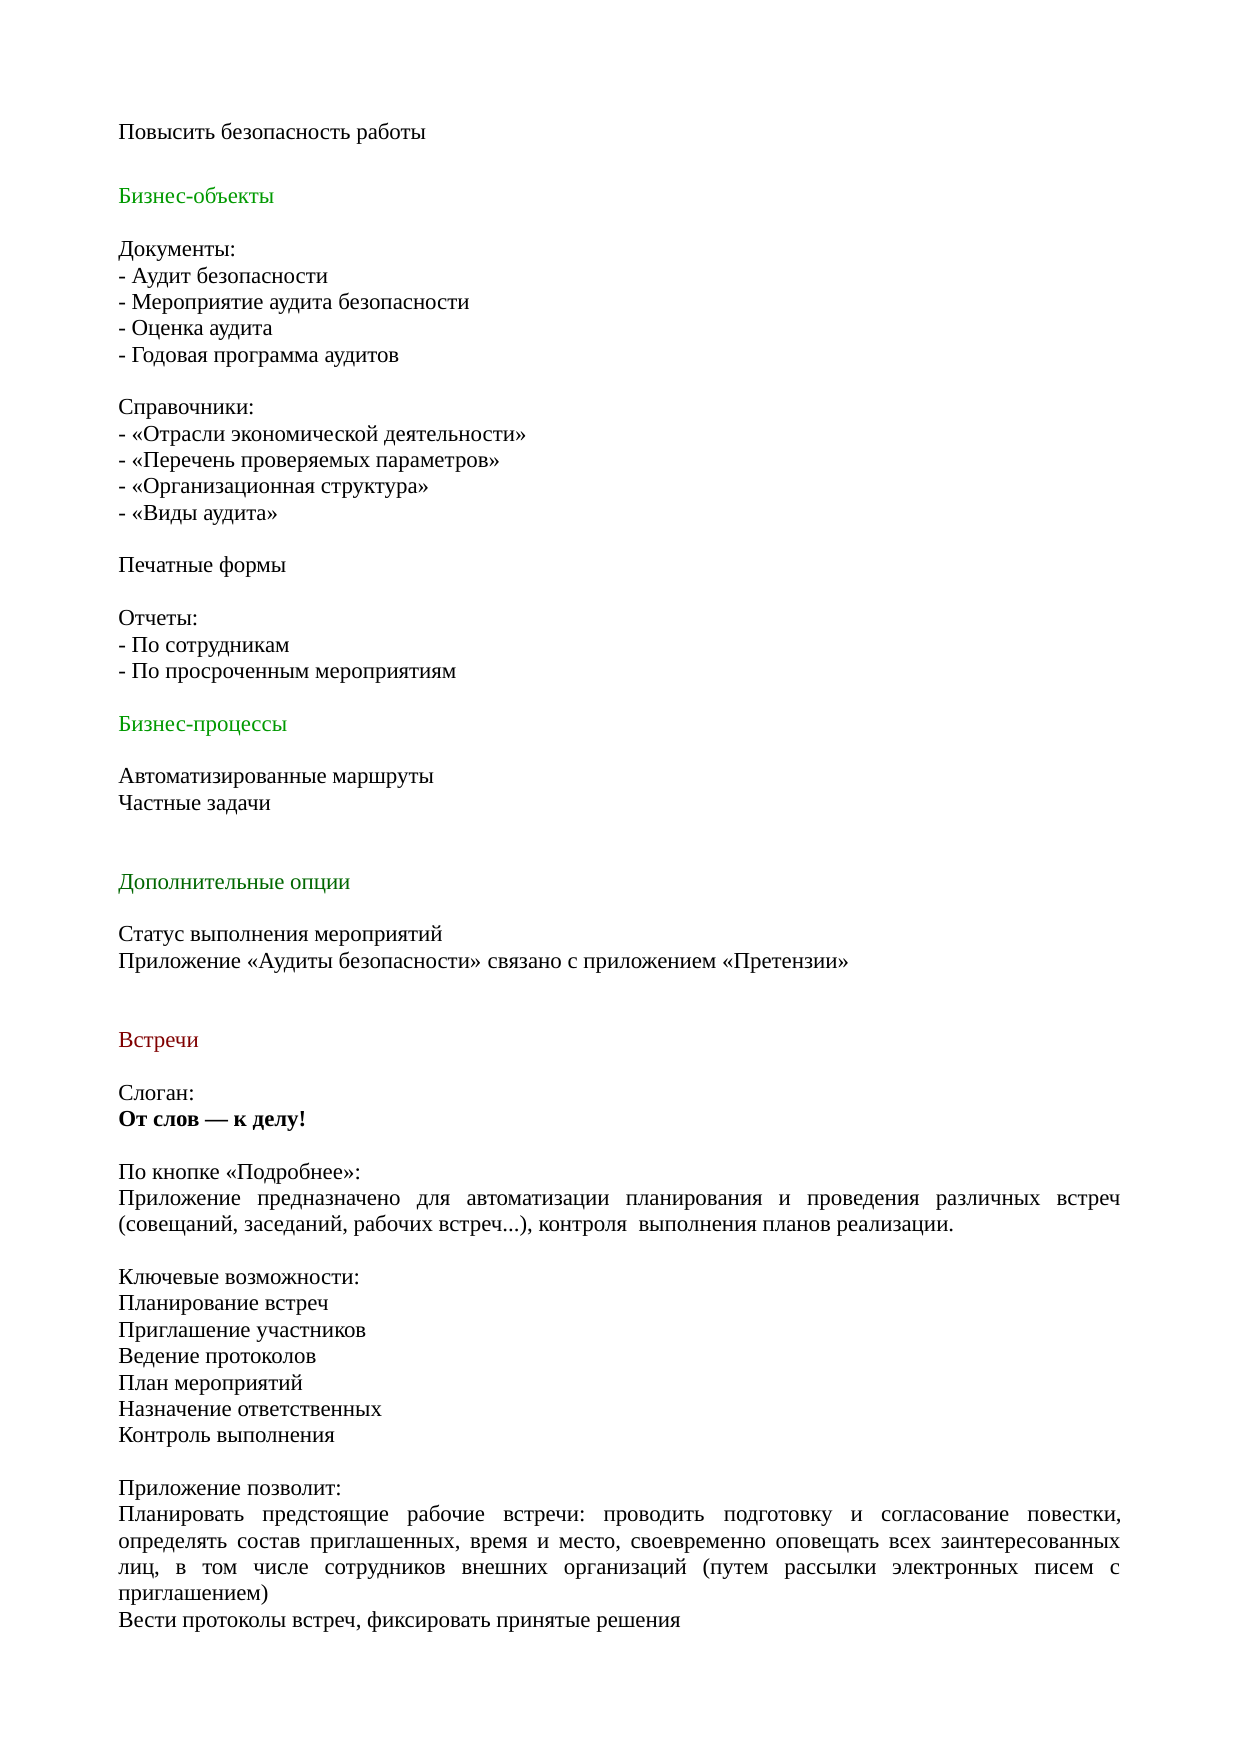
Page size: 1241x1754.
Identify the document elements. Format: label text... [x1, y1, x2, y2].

text Дополнительные опции [118, 868, 1122, 894]
text От слов — к делу! [118, 1105, 1122, 1131]
text Статус выполнения мероприятий [118, 921, 1122, 947]
text - «Перечень проверяемых параметров» [118, 446, 1122, 472]
text Документы: [118, 235, 1122, 262]
text Приложение предназначено для автоматизации планирования и проведения различных встреч (совещаний, заседаний, рабочих встреч...), контроля выполнения планов реализации. [118, 1184, 1122, 1237]
text Бизнес-процессы [118, 710, 1122, 736]
text Приложение «Аудиты безопасности» связано с приложением «Претензии» [118, 947, 1122, 973]
text - «Организационная структура» [118, 472, 1122, 499]
text Вести протоколы встреч, фиксировать принятые решения [118, 1606, 1122, 1632]
text Встречи [118, 1026, 1122, 1052]
text Контроль выполнения [118, 1421, 1122, 1448]
text Автоматизированные маршруты [118, 762, 1122, 789]
text Приложение позволит: [118, 1474, 1122, 1500]
text - Мероприятие аудита безопасности [118, 288, 1122, 314]
text - Аудит безопасности [118, 262, 1122, 288]
text Бизнес-объекты [118, 183, 1122, 209]
text Планирование встреч [118, 1289, 1122, 1316]
text Ведение протоколов [118, 1342, 1122, 1368]
text По кнопке «Подробнее»: [118, 1158, 1122, 1184]
text - По просроченным мероприятиям [118, 657, 1122, 683]
text Справочники: [118, 393, 1122, 420]
text Приглашение участников [118, 1316, 1122, 1342]
text План мероприятий [118, 1368, 1122, 1395]
text Частные задачи [118, 789, 1122, 815]
text Назначение ответственных [118, 1395, 1122, 1421]
text Отчеты: [118, 604, 1122, 631]
text Ключевые возможности: [118, 1263, 1122, 1289]
text - «Виды аудита» [118, 499, 1122, 525]
text - Оценка аудита [118, 314, 1122, 341]
text Повысить безопасность работы [118, 118, 1122, 144]
text Слоган: [118, 1079, 1122, 1105]
text - По сотрудникам [118, 631, 1122, 657]
text Печатные формы [118, 552, 1122, 578]
text Планировать предстоящие рабочие встречи: проводить подготовку и согласование повестки, определять состав приглашенных, время и место, своевременно оповещать всех заинтересованных лиц, в том числе сотрудников внешних организаций (путем рассылки электронных писем с приглашением) [118, 1500, 1122, 1606]
text - «Отрасли экономической деятельности» [118, 420, 1122, 446]
text - Годовая программа аудитов [118, 341, 1122, 367]
